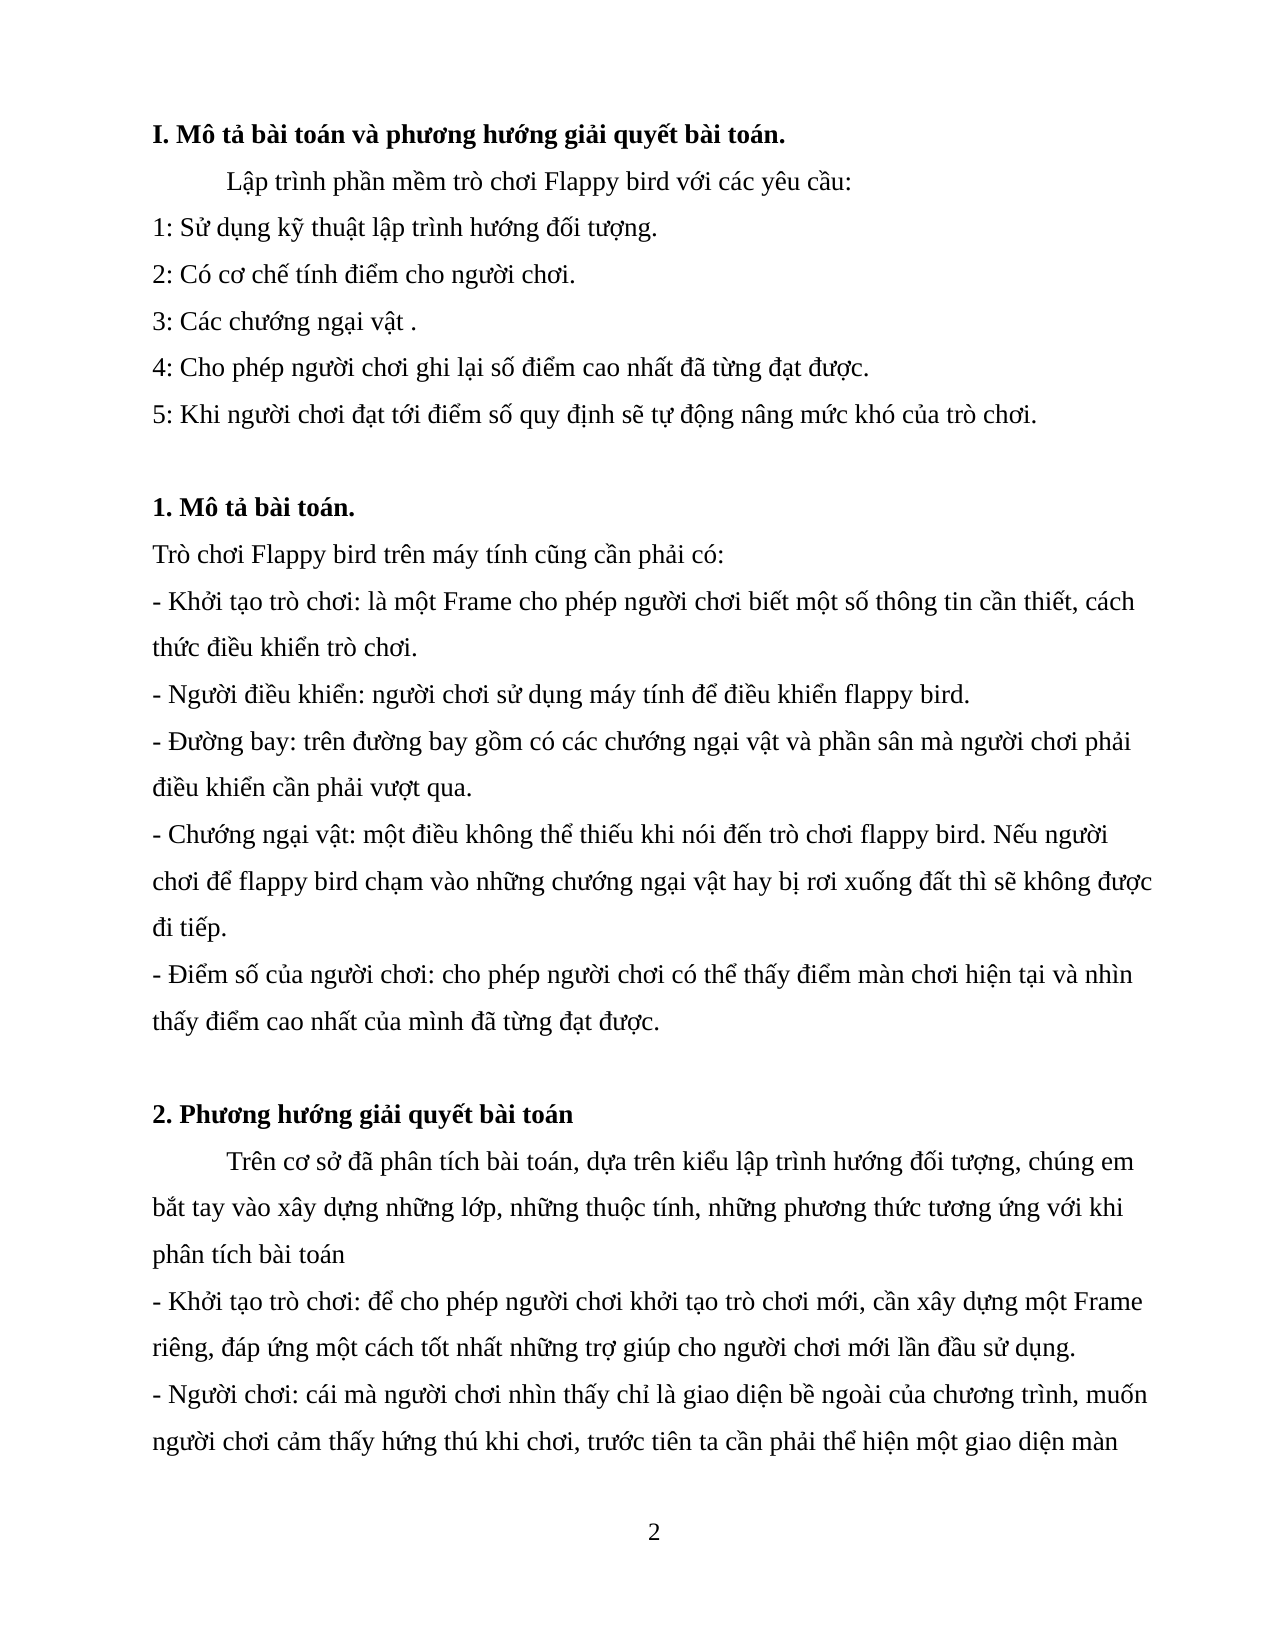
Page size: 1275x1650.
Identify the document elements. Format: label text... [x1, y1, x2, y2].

text - Đường bay: trên đường bay gồm có các chướng ngại vật và phần sân mà người chơi phải điều khiển cần phải vượt qua. [152, 725, 1156, 803]
text Lập trình phần mềm trò chơi Flappy bird với các yêu cầu: [152, 165, 1156, 196]
text - Người chơi: cái mà người chơi nhìn thấy chỉ là giao diện bề ngoài của chương trình, muốn người chơi cảm thấy hứng thú khi chơi, trước tiên ta cần phải thể hiện một giao diện màn [152, 1378, 1156, 1456]
text - Khởi tạo trò chơi: để cho phép người chơi khởi tạo trò chơi mới, cần xây dựng một Frame riêng, đáp ứng một cách tốt nhất những trợ giúp cho người chơi mới lần đầu sử dụng. [152, 1285, 1156, 1363]
text 1. Mô tả bài toán. [152, 491, 1156, 523]
text 2: Có cơ chế tính điểm cho người chơi. [152, 258, 1156, 289]
text 5: Khi người chơi đạt tới điểm số quy định sẽ tự động nâng mức khó của trò chơi. [152, 398, 1156, 429]
text Trò chơi Flappy bird trên máy tính cũng cần phải có: [152, 538, 1156, 569]
text I. Mô tả bài toán và phương hướng giải quyết bài toán. [152, 118, 1156, 149]
text - Người điều khiển: người chơi sử dụng máy tính để điều khiển flappy bird. [152, 678, 1156, 709]
text 4: Cho phép người chơi ghi lại số điểm cao nhất đã từng đạt được. [152, 351, 1156, 383]
text 2. Phương hướng giải quyết bài toán [152, 1098, 1156, 1129]
text - Chướng ngại vật: một điều không thể thiếu khi nói đến trò chơi flappy bird. Nếu người chơi để flappy bird chạm vào những chướng ngại vật hay bị rơi xuống đất thì sẽ không được đi tiếp. [152, 818, 1156, 943]
text 1: Sử dụng kỹ thuật lập trình hướng đối tượng. [152, 211, 1156, 243]
text Trên cơ sở đã phân tích bài toán, dựa trên kiểu lập trình hướng đối tượng, chúng em bắt tay vào xây dựng những lớp, những thuộc tính, những phương thức tương ứng với khi phân tích bài toán [152, 1145, 1156, 1269]
text - Điểm số của người chơi: cho phép người chơi có thể thấy điểm màn chơi hiện tại và nhìn thấy điểm cao nhất của mình đã từng đạt được. [152, 958, 1156, 1036]
text 3: Các chướng ngại vật . [152, 305, 1156, 336]
text - Khởi tạo trò chơi: là một Frame cho phép người chơi biết một số thông tin cần thiết, cách thức điều khiển trò chơi. [152, 585, 1156, 663]
